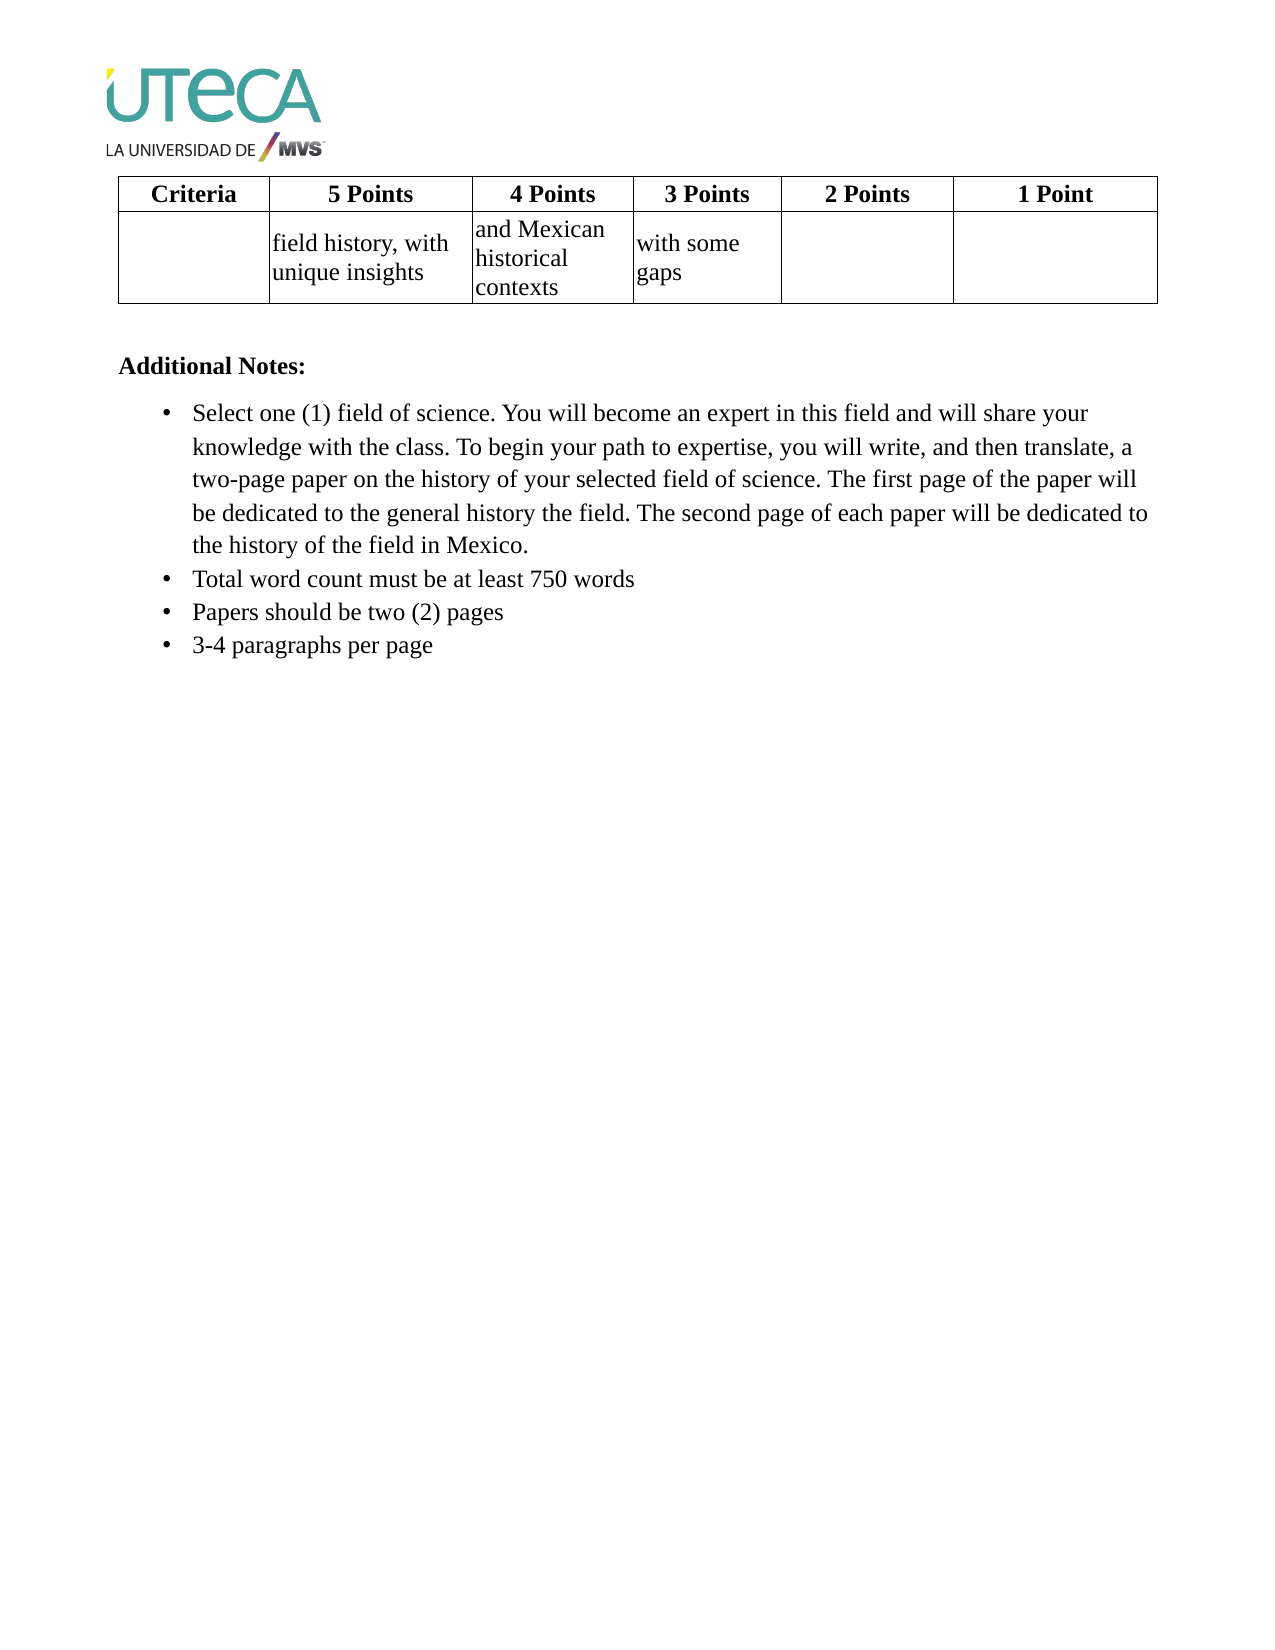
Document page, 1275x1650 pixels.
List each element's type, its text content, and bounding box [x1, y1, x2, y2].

table_cell and Mexican historical contexts [473, 212, 633, 303]
table_cell [954, 212, 1157, 303]
list 3-4 paragraphs per page [162, 630, 1157, 658]
table_cell [782, 212, 953, 303]
table_header 4 Points [473, 177, 633, 211]
list Total word count must be at least 750 words [162, 564, 1157, 592]
table_header 3 Points [634, 177, 781, 211]
table_header 1 Point [954, 177, 1157, 211]
table_header 5 Points [270, 177, 472, 211]
table_cell field history, with unique insights [270, 212, 472, 303]
picture [104, 64, 328, 166]
list Select one (1) field of science. You will become an expert in this field and will share your knowledge with the class. To begin your path to expertise, you will write, and then translate, a two-page paper on the history of your selected field of science. The first page of the paper will be dedicated to the general history the field. The second page of each paper will be dedicated to the history of the field in Mexico. [162, 398, 1157, 559]
table_header Criteria [119, 177, 269, 211]
table_header 2 Points [782, 177, 953, 211]
table_cell [119, 212, 269, 303]
table_cell with some gaps [634, 212, 781, 303]
list Papers should be two (2) pages [162, 597, 1157, 625]
text Additional Notes: [118, 351, 1157, 380]
